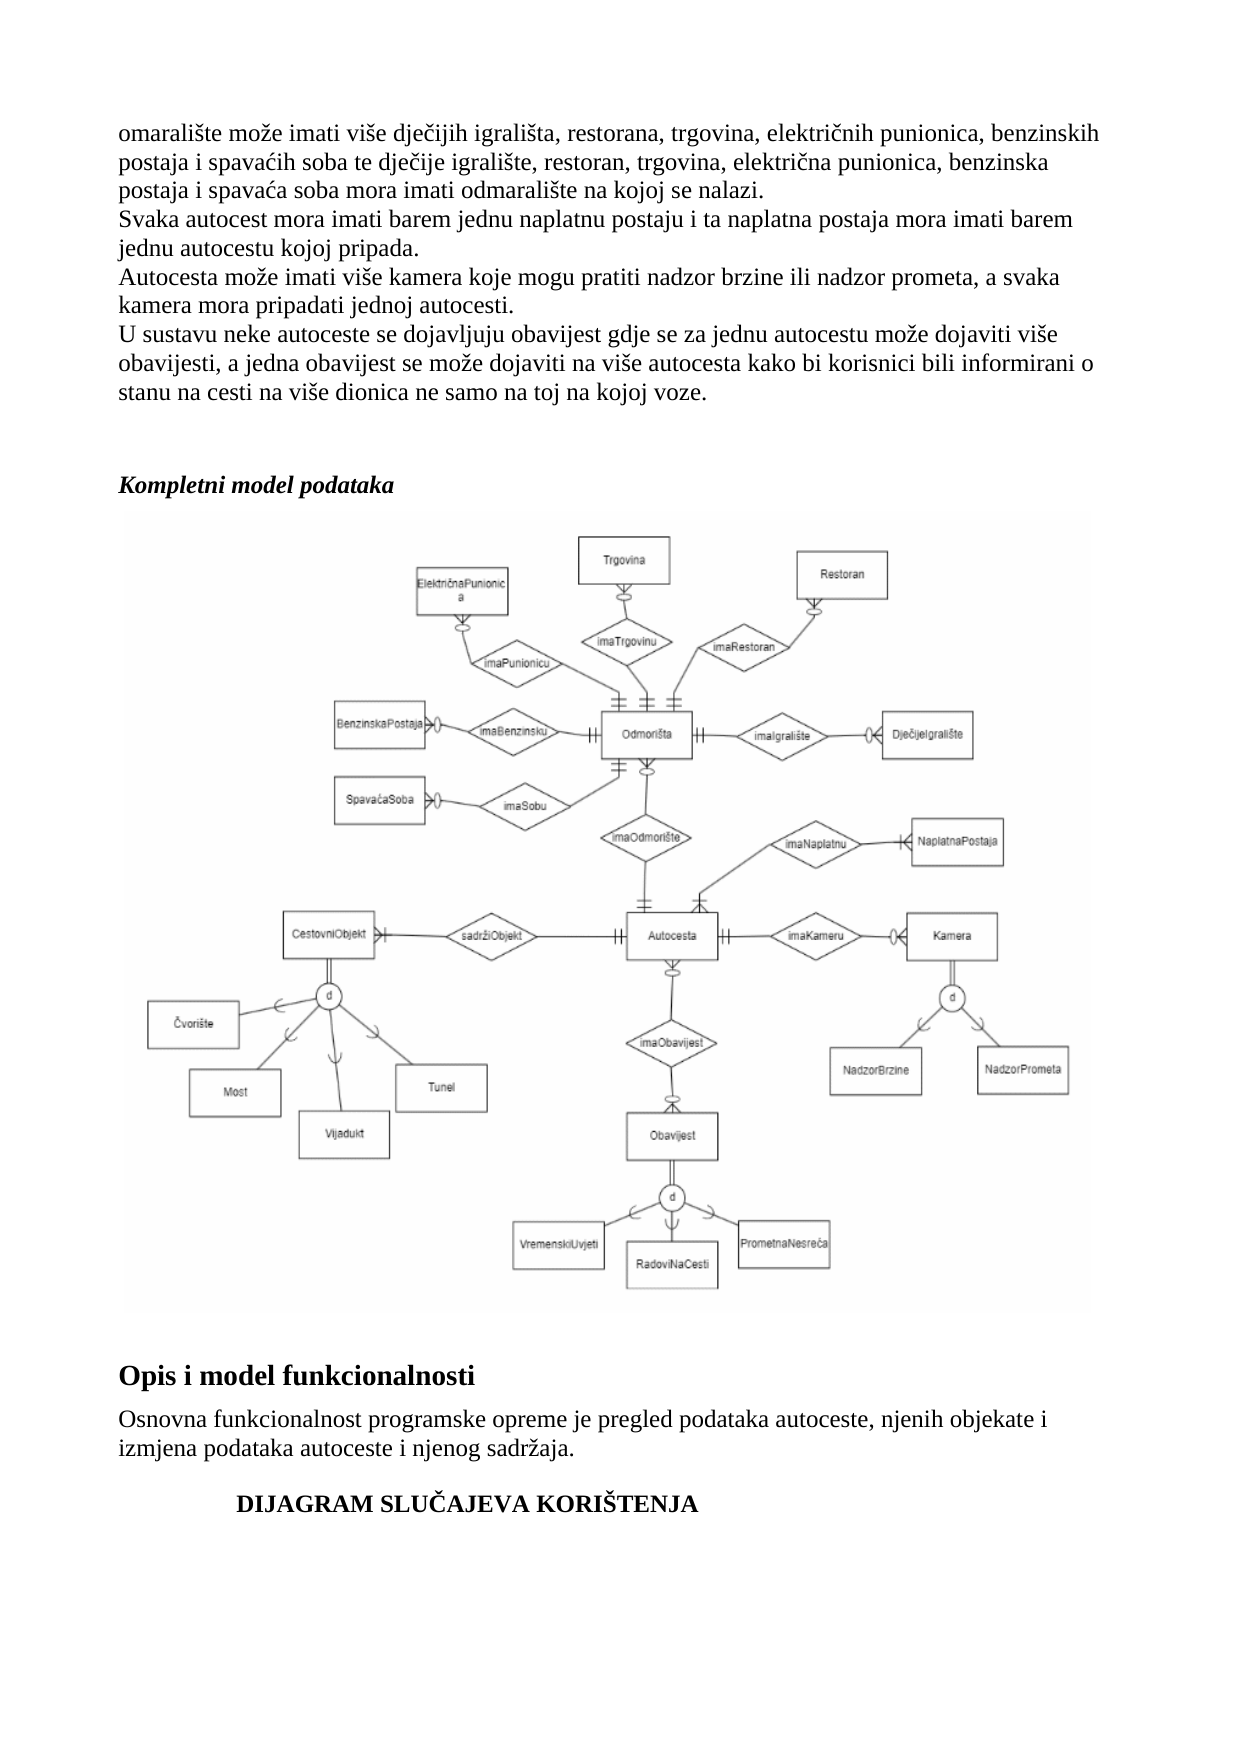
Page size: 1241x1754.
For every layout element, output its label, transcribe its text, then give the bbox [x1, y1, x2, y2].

text Opis i model funkcionalnosti [118, 1358, 1122, 1391]
text U sustavu neke autoceste se dojavljuju obavijest gdje se za jednu autocestu može dojaviti više obavijesti, a jedna obavijest se može dojaviti na više autocesta kako bi korisnici bili informirani o stanu na cesti na više dionica ne samo na toj na kojoj voze. [118, 319, 1122, 406]
text Osnovna funkcionalnost programske opreme je pregled podataka autoceste, njenih objekate i izmjena podataka autoceste i njenog sadržaja. [118, 1404, 1122, 1461]
text omaralište može imati više dječijih igrališta, restorana, trgovina, električnih punionica, benzinskih postaja i spavaćih soba te dječije igralište, restoran, trgovina, električna punionica, benzinska postaja i spavaća soba mora imati odmaralište na kojoj se nalazi. [118, 118, 1122, 204]
text Kompletni model podataka [118, 470, 1122, 499]
text DIJAGRAM SLUČAJEVA KORIŠTENJA [118, 1489, 1122, 1518]
text Autocesta može imati više kamera koje mogu pratiti nadzor brzine ili nadzor prometa, a svaka kamera mora pripadati jednoj autocesti. [118, 262, 1122, 319]
text Svaka autocest mora imati barem jednu naplatnu postaju i ta naplatna postaja mora imati barem jednu autocestu kojoj pripada. [118, 204, 1122, 262]
